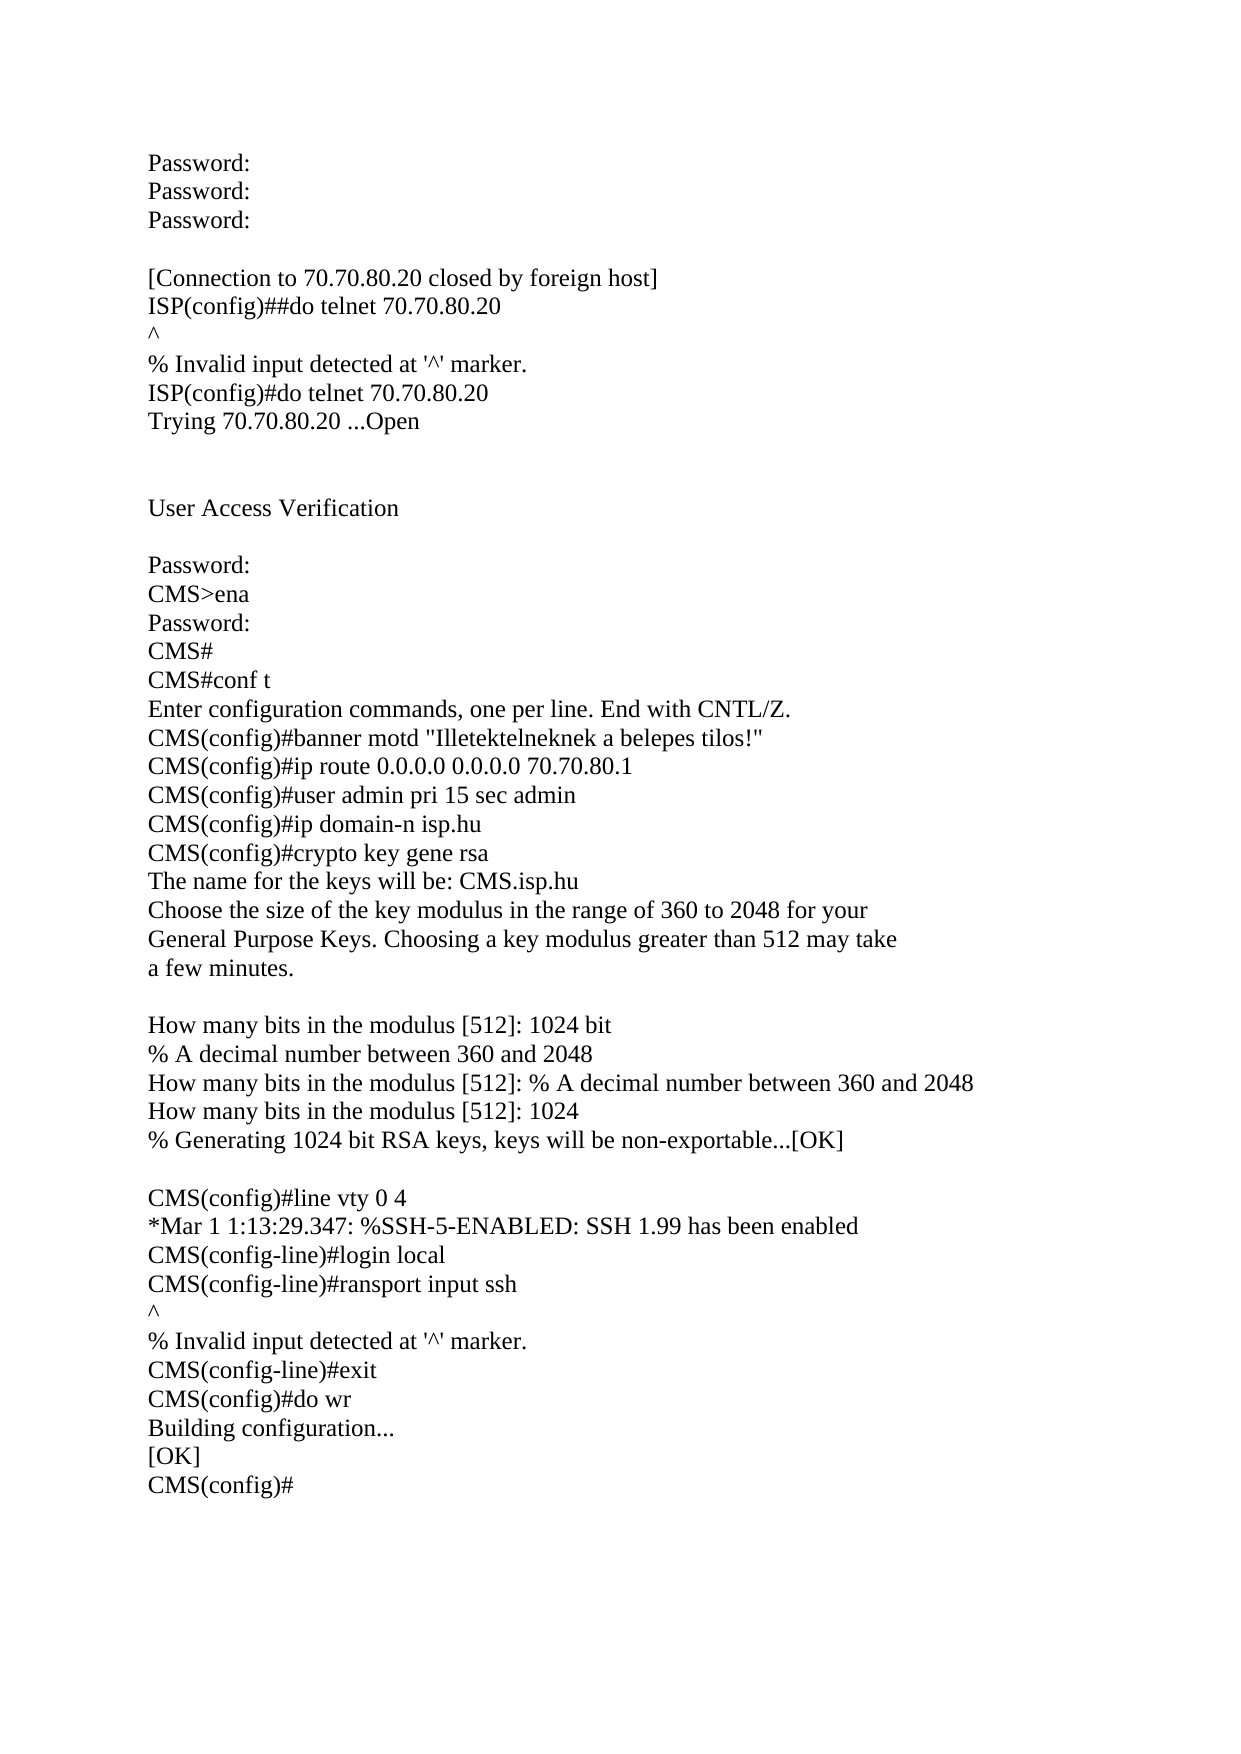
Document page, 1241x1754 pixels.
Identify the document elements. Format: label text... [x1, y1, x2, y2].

text How many bits in the modulus [512]: % A decimal number between 360 and 2048 [148, 1068, 1093, 1096]
text CMS(config-line)#ransport input ssh [148, 1269, 1093, 1298]
text Password: [148, 205, 1093, 234]
text The name for the keys will be: CMS.isp.hu [148, 866, 1093, 895]
text CMS(config-line)#exit [148, 1355, 1093, 1384]
text % Invalid input detected at '^' marker. [148, 349, 1093, 378]
text % A decimal number between 360 and 2048 [148, 1039, 1093, 1068]
text ISP(config)##do telnet 70.70.80.20 [148, 291, 1093, 320]
text ISP(config)#do telnet 70.70.80.20 [148, 378, 1093, 406]
text CMS(config-line)#login local [148, 1240, 1093, 1269]
text How many bits in the modulus [512]: 1024 [148, 1096, 1093, 1125]
text CMS(config)# [148, 1470, 1093, 1499]
text CMS# [148, 636, 1093, 665]
text CMS(config)#user admin pri 15 sec admin [148, 780, 1093, 809]
text Password: [148, 148, 1093, 176]
text [Connection to 70.70.80.20 closed by foreign host] [148, 263, 1093, 291]
text ^ [148, 1298, 1093, 1326]
text [OK] [148, 1441, 1093, 1470]
text *Mar 1 1:13:29.347: %SSH-5-ENABLED: SSH 1.99 has been enabled [148, 1211, 1093, 1240]
text How many bits in the modulus [512]: 1024 bit [148, 1010, 1093, 1039]
text CMS>ena [148, 579, 1093, 608]
text % Generating 1024 bit RSA keys, keys will be non-exportable...[OK] [148, 1125, 1093, 1154]
text CMS(config)#banner motd "Illetektelneknek a belepes tilos!" [148, 723, 1093, 751]
text % Invalid input detected at '^' marker. [148, 1326, 1093, 1355]
text Choose the size of the key modulus in the range of 360 to 2048 for your [148, 895, 1093, 924]
text Password: [148, 608, 1093, 636]
text CMS(config)#ip route 0.0.0.0 0.0.0.0 70.70.80.1 [148, 751, 1093, 780]
text CMS(config)#ip domain-n isp.hu [148, 809, 1093, 838]
text CMS(config)#do wr [148, 1384, 1093, 1413]
text Password: [148, 550, 1093, 579]
text ^ [148, 320, 1093, 349]
text a few minutes. [148, 953, 1093, 981]
text Building configuration... [148, 1413, 1093, 1441]
text CMS(config)#line vty 0 4 [148, 1183, 1093, 1211]
text CMS#conf t [148, 665, 1093, 694]
text Trying 70.70.80.20 ...Open [148, 406, 1093, 435]
text CMS(config)#crypto key gene rsa [148, 838, 1093, 866]
text Password: [148, 176, 1093, 205]
text Enter configuration commands, one per line. End with CNTL/Z. [148, 694, 1093, 723]
text User Access Verification [148, 493, 1093, 521]
text General Purpose Keys. Choosing a key modulus greater than 512 may take [148, 924, 1093, 953]
